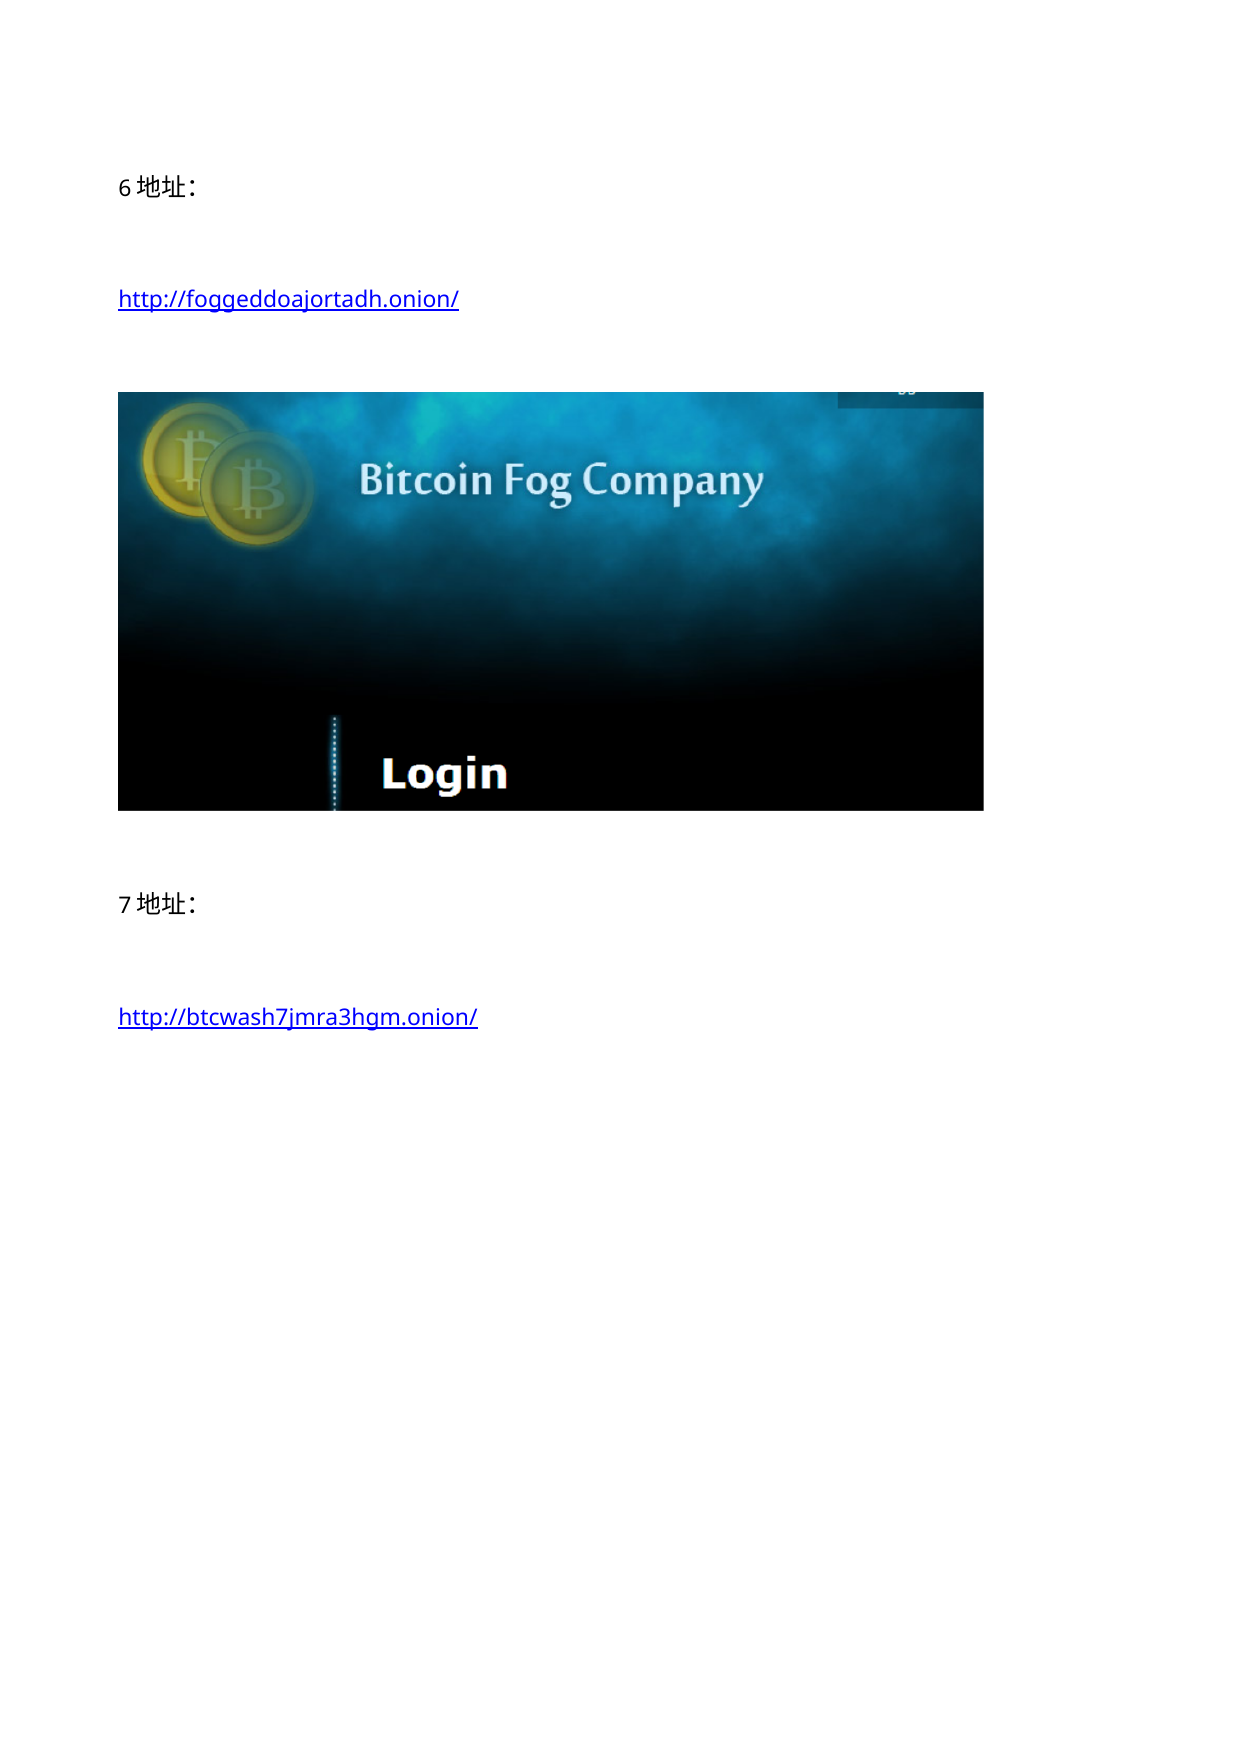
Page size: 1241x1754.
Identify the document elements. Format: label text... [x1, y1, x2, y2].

text 7地址： [118, 885, 1122, 921]
text http://btcwash7jmra3hgm.onion/ [118, 1000, 1122, 1032]
text http://foggeddoajortadh.onion/ [118, 282, 1122, 314]
text 6地址： [118, 167, 1122, 203]
